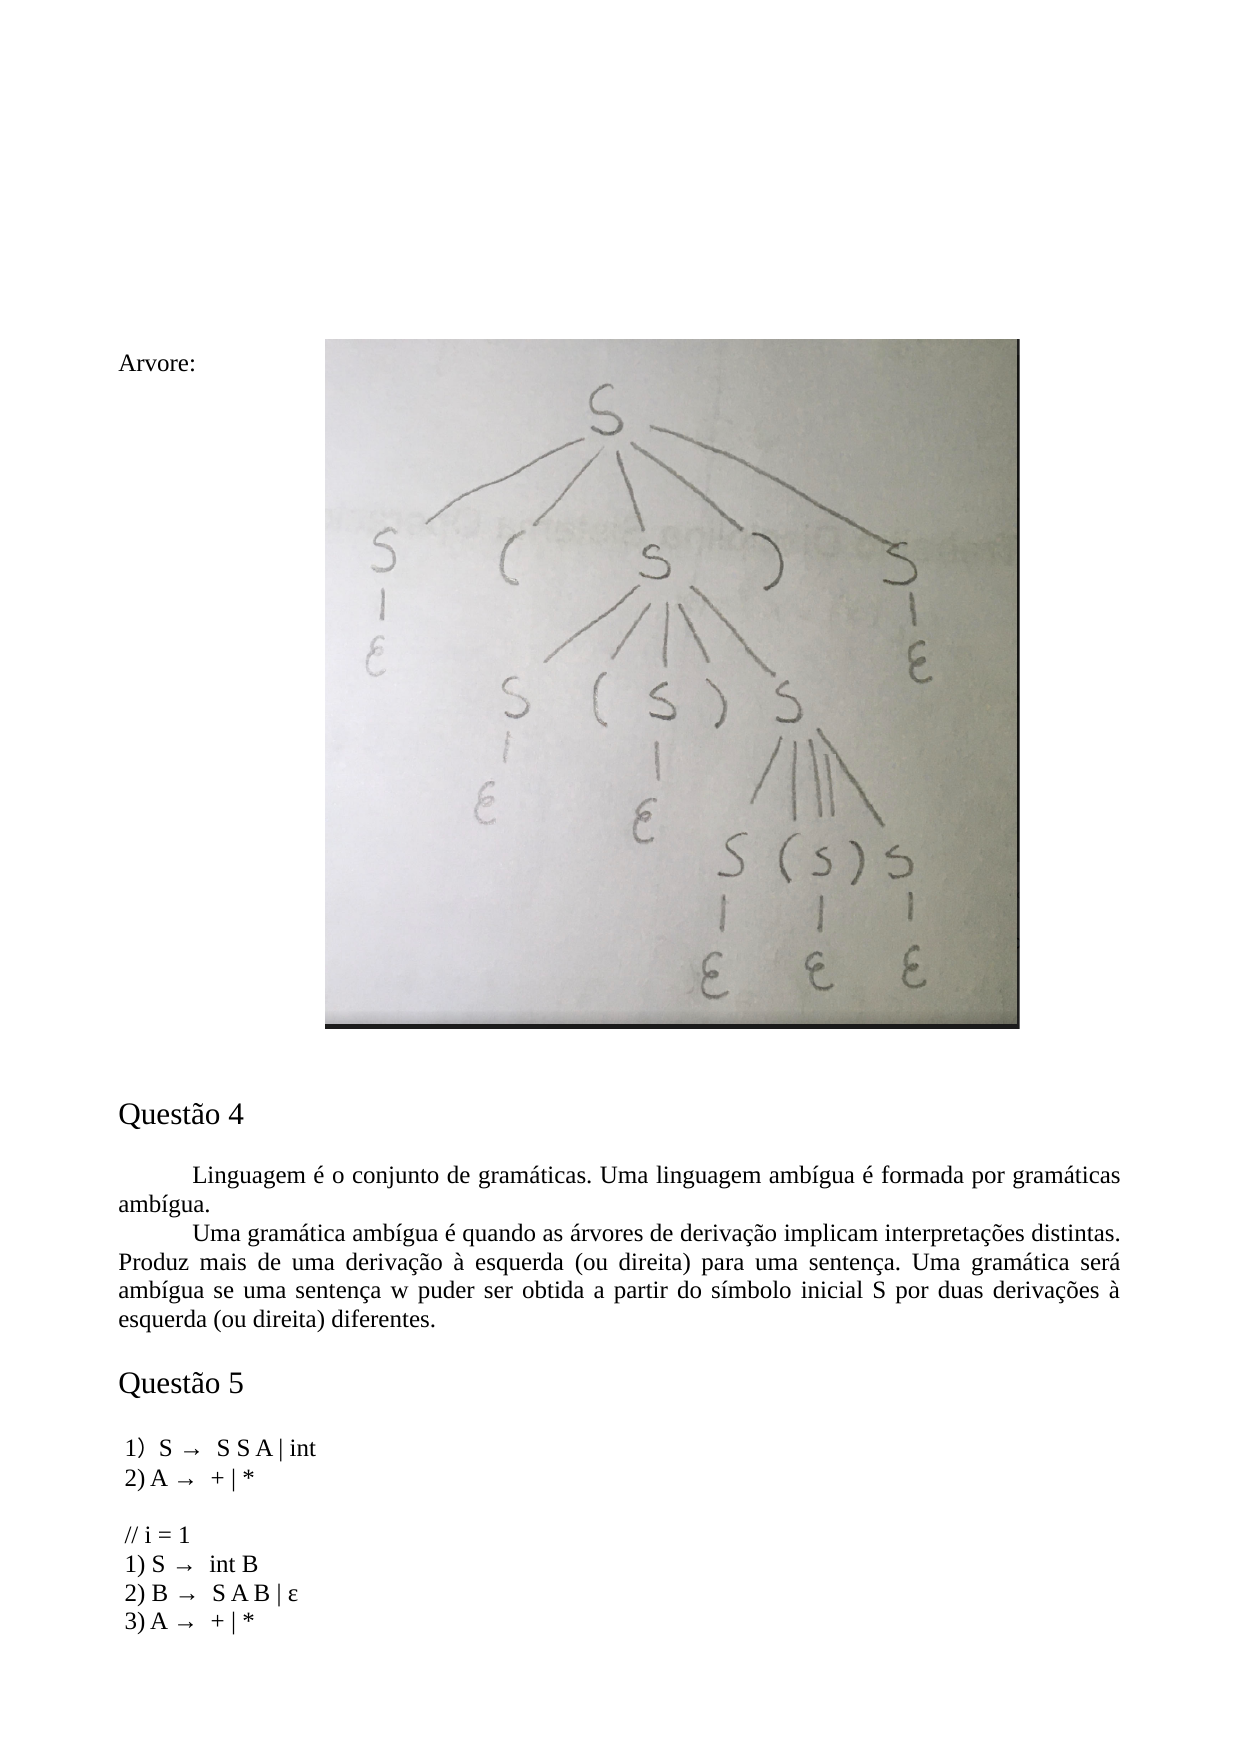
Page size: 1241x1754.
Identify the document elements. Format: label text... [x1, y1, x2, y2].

text 2) B → S A B | ε [118, 1578, 1122, 1606]
text Arvore: [118, 348, 325, 377]
text Questão 5 [118, 1364, 1122, 1400]
text 1）S → S S A | int [118, 1431, 1122, 1463]
text Questão 4 [118, 1096, 1122, 1132]
text 1) S → int B [118, 1549, 1122, 1578]
text Linguagem é o conjunto de gramáticas. Uma linguagem ambígua é formada por gramáticas ambígua. [118, 1160, 1122, 1218]
text 2) A → + | * [118, 1463, 1122, 1491]
picture [325, 339, 1020, 1029]
text [1020, 348, 1122, 377]
text Uma gramática ambígua é quando as árvores de derivação implicam interpretações distintas. Produz mais de uma derivação à esquerda (ou direita) para uma sentença. Uma gramática será ambígua se uma sentença w puder ser obtida a partir do símbolo inicial S por duas derivações à esquerda (ou direita) diferentes. [118, 1218, 1122, 1333]
text 3) A → + | * [118, 1606, 1122, 1635]
text // i = 1 [118, 1520, 1122, 1549]
